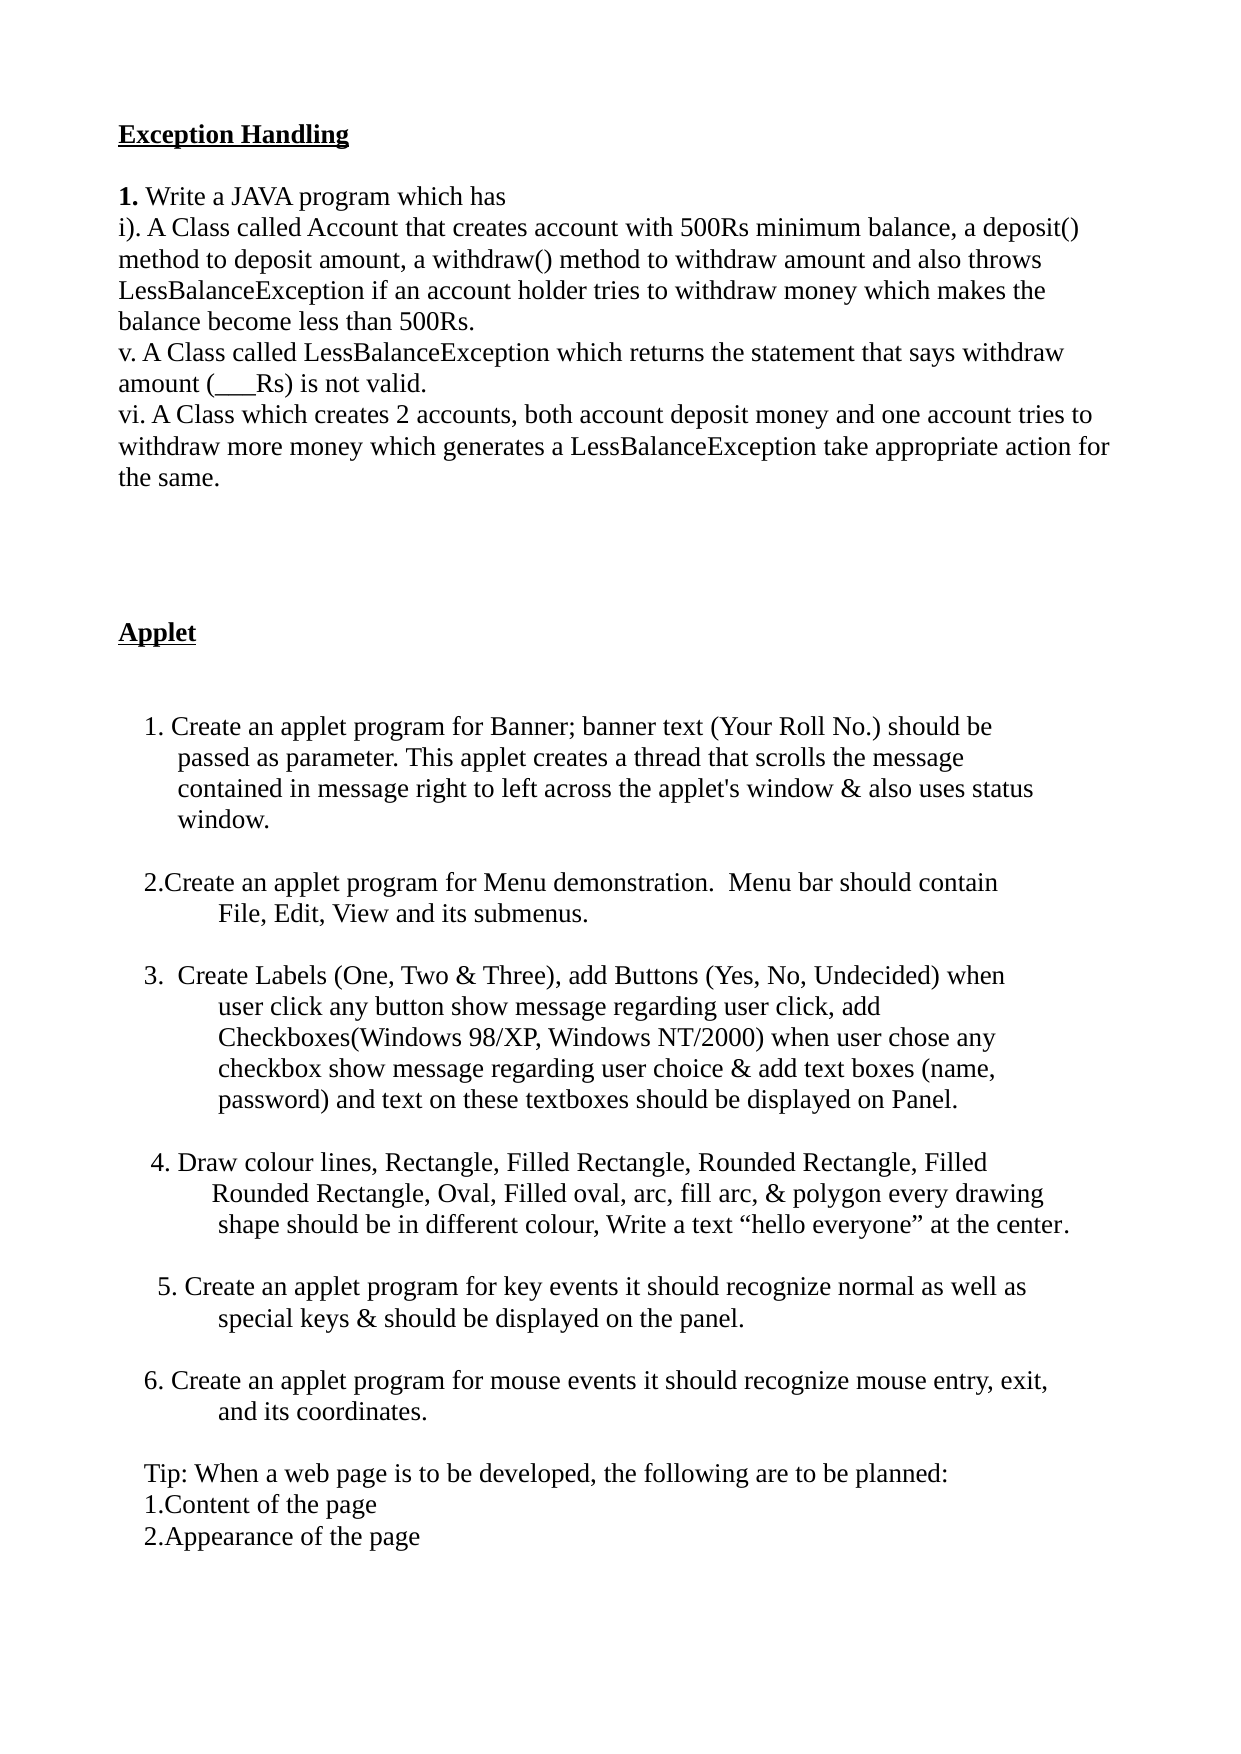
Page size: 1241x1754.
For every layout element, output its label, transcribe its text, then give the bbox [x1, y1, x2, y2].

text special keys & should be displayed on the panel. [118, 1302, 1122, 1333]
text Rounded Rectangle, Oval, Filled oval, arc, fill arc, & polygon every drawing [118, 1177, 1122, 1208]
text File, Edit, View and its submenus. [118, 897, 1122, 928]
text 2.Create an applet program for Menu demonstration. Menu bar should contain [118, 866, 1122, 897]
text 6. Create an applet program for mouse events it should recognize mouse entry, exit, [118, 1364, 1122, 1395]
text user click any button show message regarding user click, add [118, 990, 1122, 1021]
text Tip: When a web page is to be developed, the following are to be planned: [118, 1457, 1122, 1488]
text Exception Handling [118, 118, 1122, 149]
text checkbox show message regarding user choice & add text boxes (name, [118, 1052, 1122, 1084]
text contained in message right to left across the applet's window & also uses status [118, 772, 1122, 803]
text 1. Create an applet program for Banner; banner text (Your Roll No.) should be [118, 710, 1122, 741]
text window. [118, 803, 1122, 834]
text 3. Create Labels (One, Two & Three), add Buttons (Yes, No, Undecided) when [118, 959, 1122, 990]
text password) and text on these textboxes should be displayed on Panel. [118, 1084, 1122, 1115]
text Applet [118, 616, 1122, 648]
text shape should be in different colour, Write a text “hello everyone” at the center. [118, 1208, 1122, 1239]
text and its coordinates. [118, 1395, 1122, 1426]
text passed as parameter. This applet creates a thread that scrolls the message [118, 741, 1122, 772]
text 5. Create an applet program for key events it should recognize normal as well as [118, 1271, 1122, 1302]
list Content of the page [118, 1488, 1122, 1520]
text Checkboxes(Windows 98/XP, Windows NT/2000) when user chose any [118, 1021, 1122, 1052]
text 4. Draw colour lines, Rectangle, Filled Rectangle, Rounded Rectangle, Filled [118, 1146, 1122, 1177]
list Appearance of the page [118, 1520, 1122, 1551]
text 1. Write a JAVA program which has i). A Class called Account that creates account with 500Rs minimum balance, a deposit() method to deposit amount, a withdraw() method to withdraw amount and also throws LessBalanceException if an account holder tries to withdraw money which makes the balance become less than 500Rs. v. A Class called LessBalanceException which returns the statement that says withdraw amount (___Rs) is not valid. vi. A Class which creates 2 accounts, both account deposit money and one account tries to withdraw more money which generates a LessBalanceException take appropriate action for the same. [118, 180, 1122, 492]
